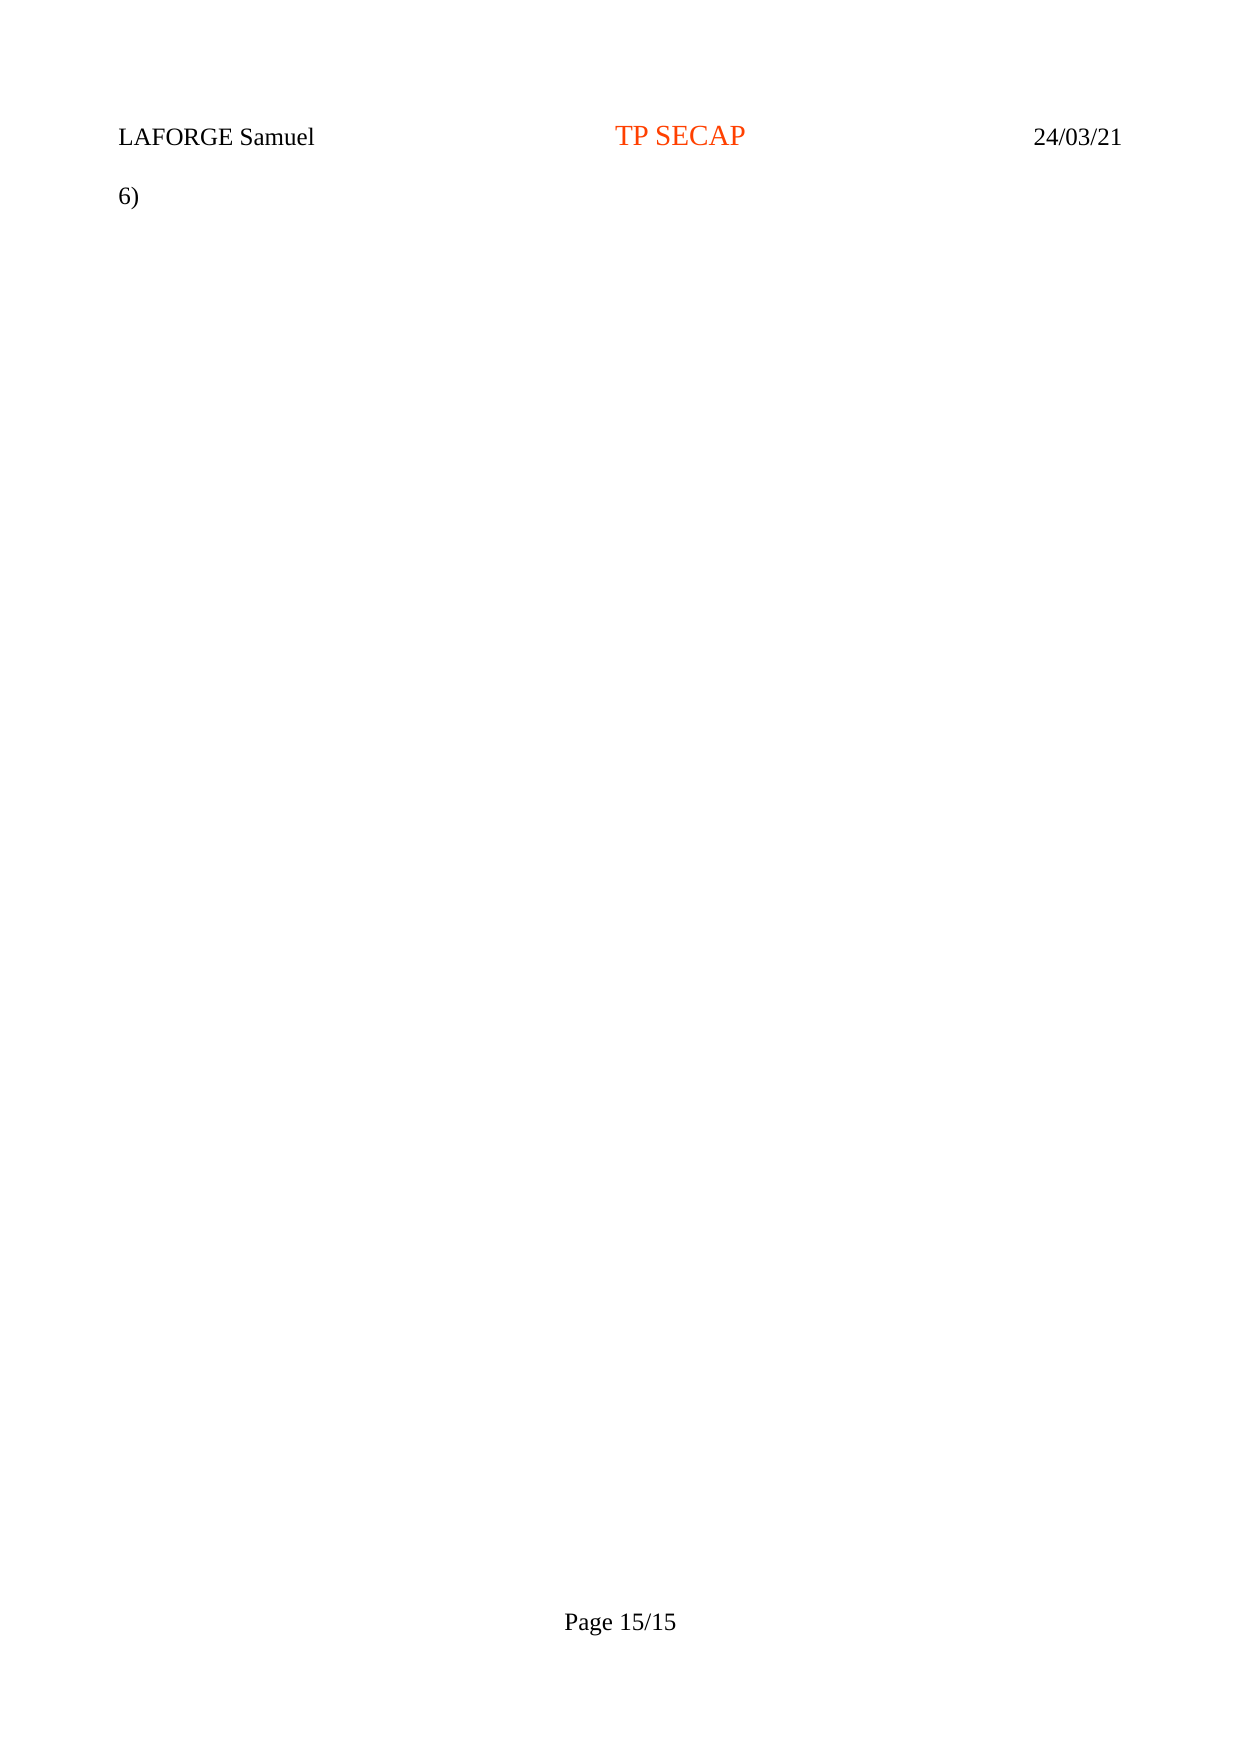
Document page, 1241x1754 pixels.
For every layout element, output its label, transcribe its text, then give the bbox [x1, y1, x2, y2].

text 6) [118, 181, 1122, 210]
